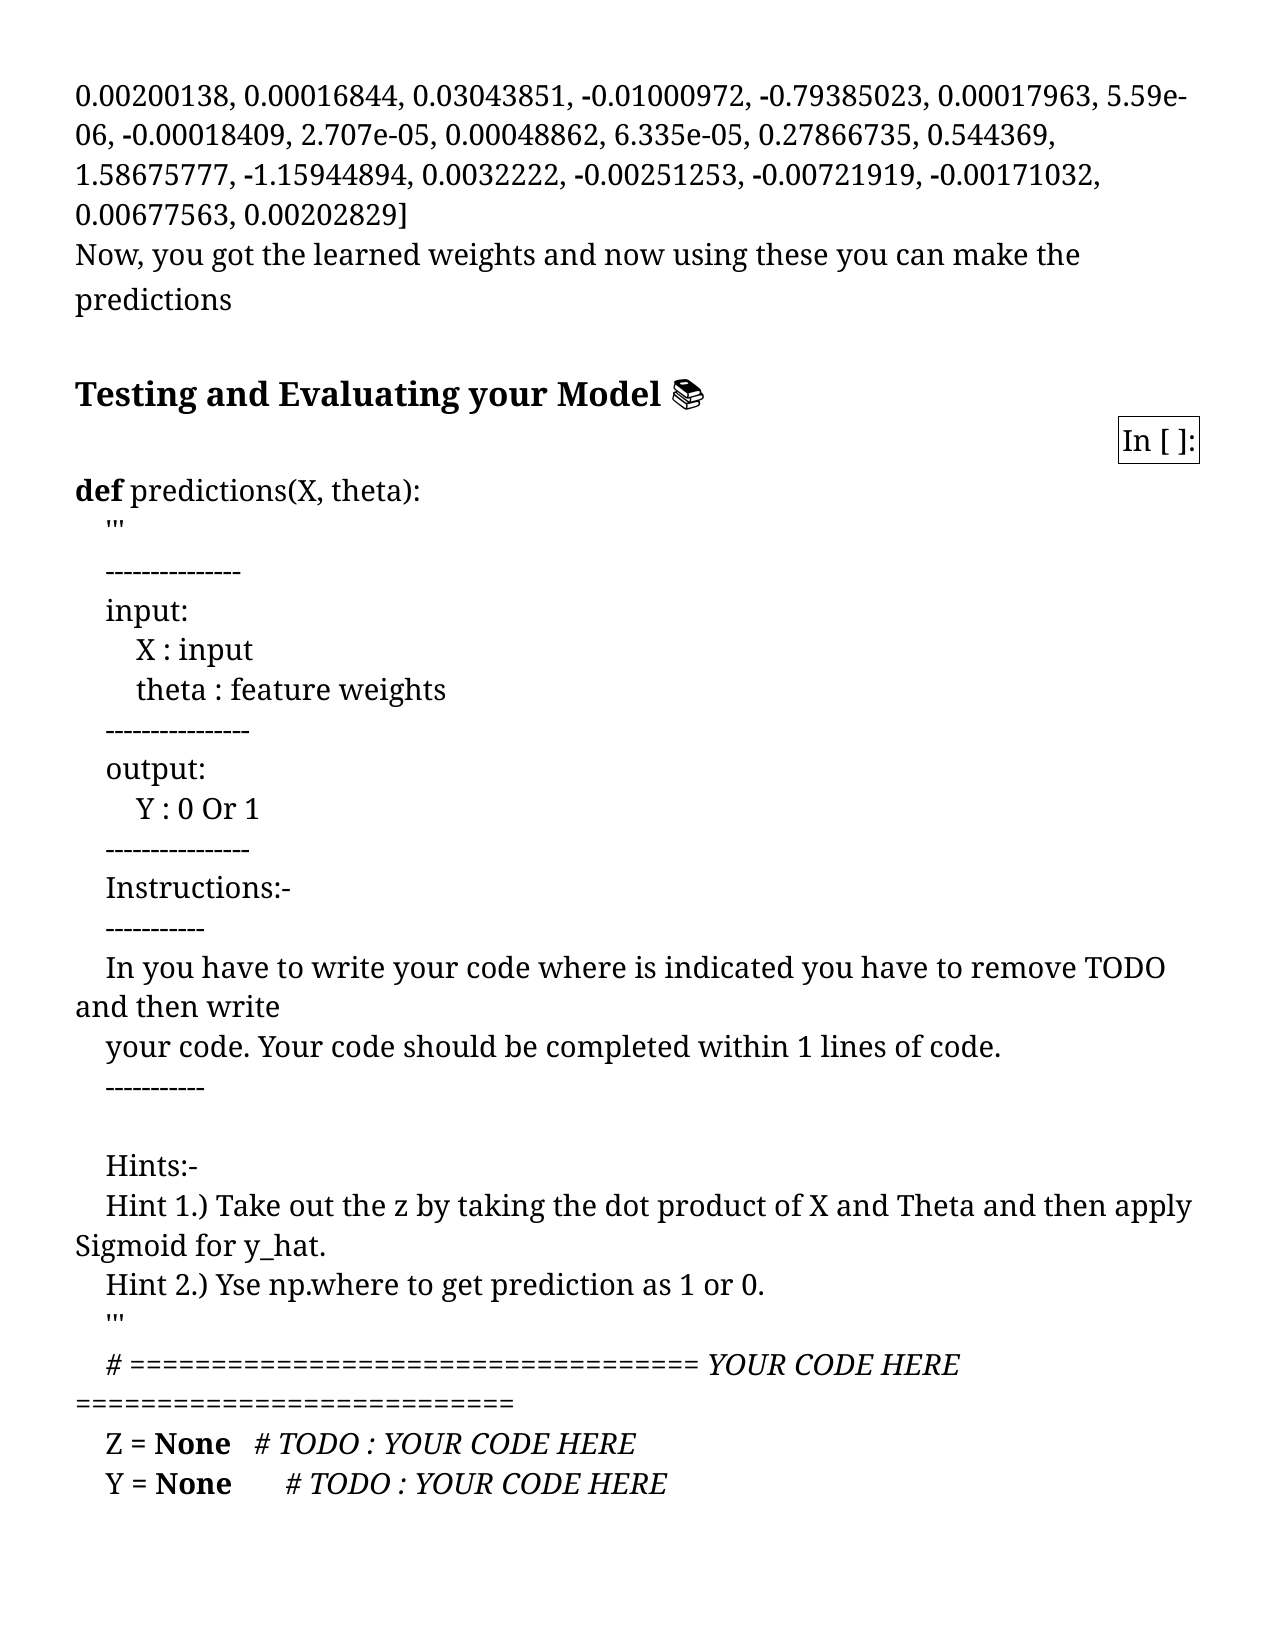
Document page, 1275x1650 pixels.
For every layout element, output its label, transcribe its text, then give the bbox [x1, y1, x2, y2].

text Instructions:- [75, 868, 1200, 907]
text Hint 2.) Yse np.where to get prediction as 1 or 0. [75, 1264, 1200, 1304]
text Y = None # TODO : YOUR CODE HERE [75, 1463, 1200, 1503]
text ----------- [75, 907, 1200, 947]
text In you have to write your code where is indicated you have to remove TODO and then write [75, 947, 1200, 1026]
text ''' [75, 1304, 1200, 1344]
text [75, 416, 1118, 464]
text your code. Your code should be completed within 1 lines of code. [75, 1026, 1200, 1066]
text 0.00200138, 0.00016844, 0.03043851, -0.01000972, -0.79385023, 0.00017963, 5.59e-06, -0.00018409, 2.707e-05, 0.00048862, 6.335e-05, 0.27866735, 0.544369, 1.58675777, -1.15944894, 0.0032222, -0.00251253, -0.00721919, -0.00171032, 0.00677563, 0.00202829] [75, 75, 1200, 234]
text ''' [75, 510, 1200, 550]
text def predictions(X, theta): [75, 471, 1200, 510]
text --------------- [75, 550, 1200, 590]
text Hint 1.) Take out the z by taking the dot product of X and Theta and then apply Sigmoid for y_hat. [75, 1185, 1200, 1264]
text In [ ]: [1119, 417, 1199, 463]
text theta : feature weights [75, 669, 1200, 709]
text Z = None # TODO : YOUR CODE HERE [75, 1423, 1200, 1463]
text ----------- [75, 1066, 1200, 1106]
text ---------------- [75, 828, 1200, 868]
text Y : 0 Or 1 [75, 788, 1200, 828]
subtitle Testing and Evaluating your Model 📚 [75, 371, 1200, 416]
text Hints:- [75, 1145, 1200, 1185]
text input: [75, 590, 1200, 629]
text # =================================== YOUR CODE HERE =========================== [75, 1344, 1200, 1423]
text ---------------- [75, 709, 1200, 748]
text X : input [75, 629, 1200, 669]
text output: [75, 748, 1200, 788]
text Now, you got the learned weights and now using these you can make the predictions [75, 234, 1200, 319]
